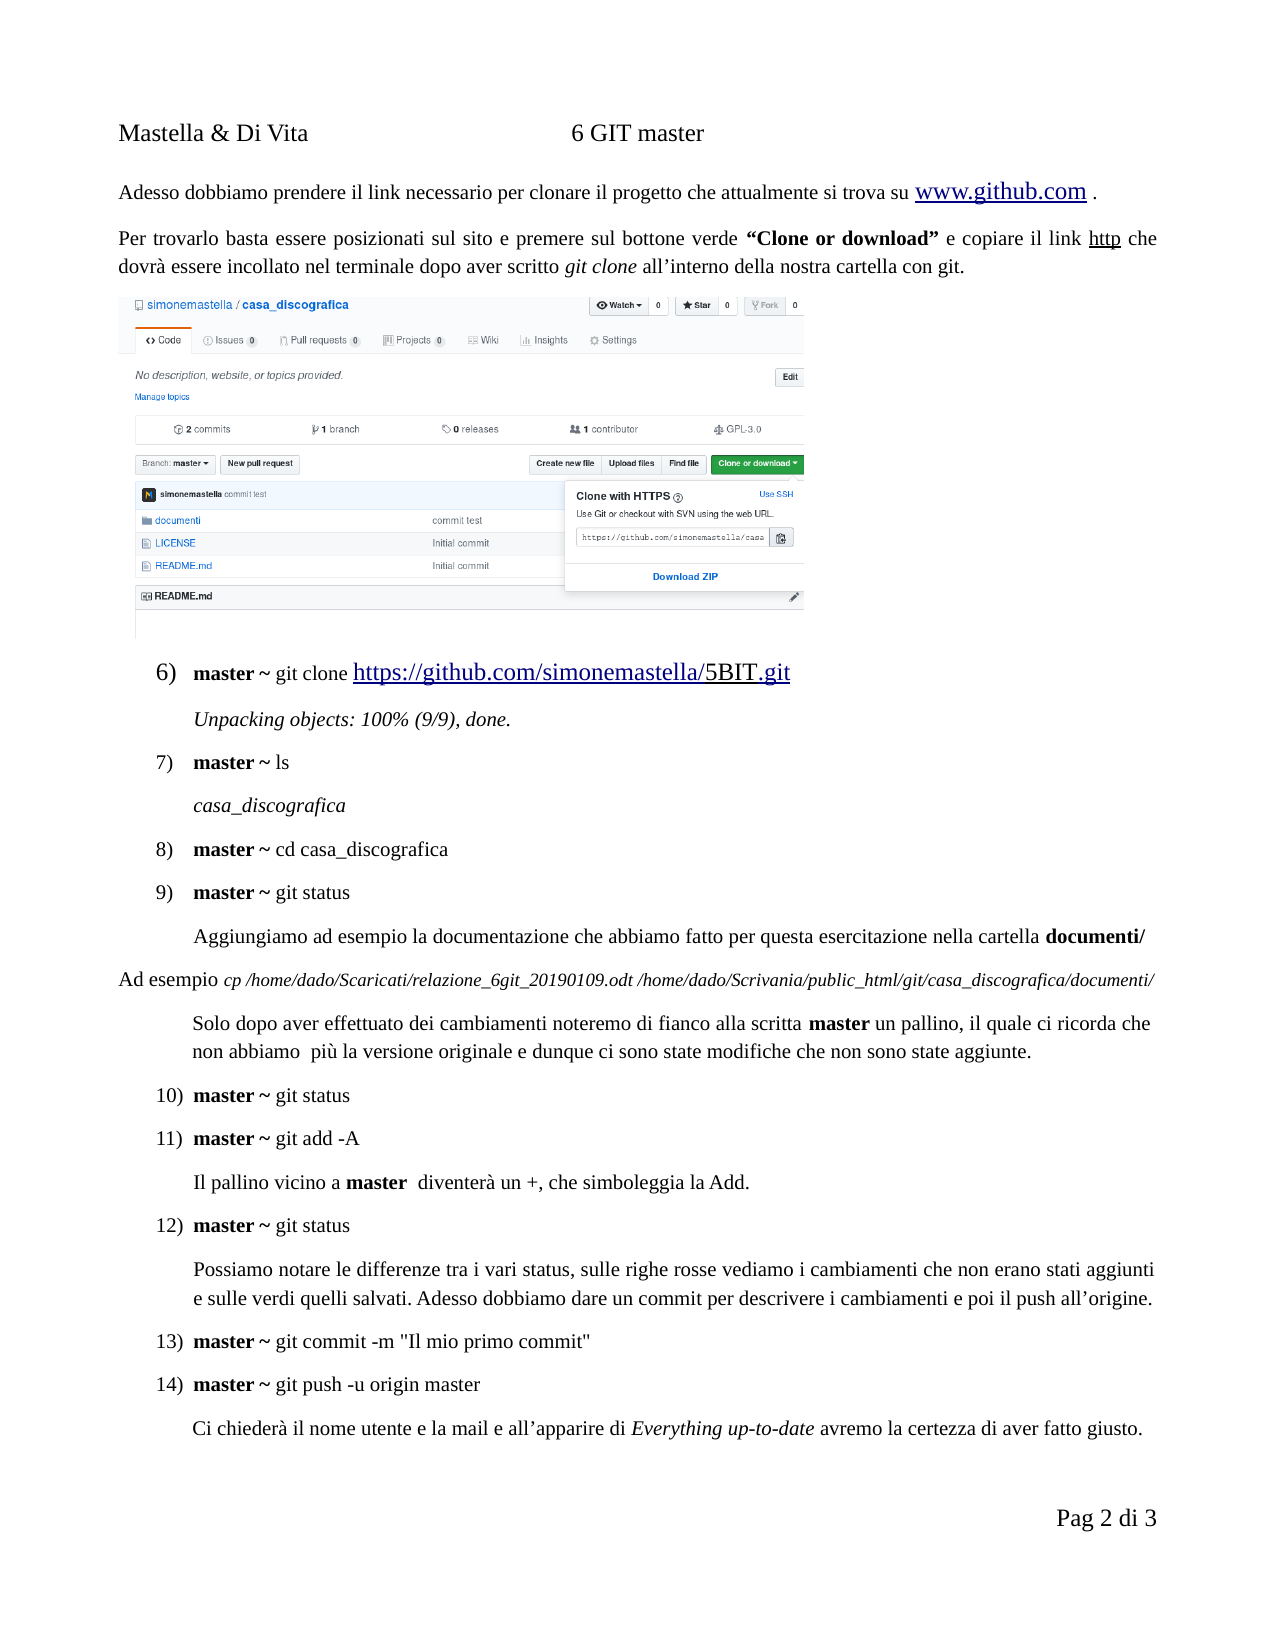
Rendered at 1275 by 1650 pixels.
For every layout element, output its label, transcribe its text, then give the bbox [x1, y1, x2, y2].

list master ~ git status [156, 1213, 1157, 1237]
list Il pallino vicino a master diventerà un +, che simboleggia la Add. [156, 1170, 1157, 1194]
list master ~ cd casa_discografica [156, 837, 1157, 861]
text Per trovarlo basta essere posizionati sul sito e premere sul bottone verde “Clone or download” e copiare il link http che dovrà essere incollato nel terminale dopo aver scritto git clone all’interno della nostra cartella con git. [118, 225, 1157, 278]
text Solo dopo aver effettuato dei cambiamenti noteremo di fianco alla scritta master un pallino, il quale ci ricorda che non abbiamo più la versione originale e dunque ci sono state modifiche che non sono state aggiunte. [118, 1011, 1157, 1063]
list master ~ git status [156, 880, 1157, 904]
list master ~ git status [156, 1083, 1157, 1107]
list master ~ git clone https://github.com/simonemastella/5BIT.git [156, 657, 1157, 686]
list master ~ ls [156, 750, 1157, 774]
list master ~ git add -A [156, 1126, 1157, 1150]
list master ~ git push -u origin master [156, 1372, 1157, 1396]
list Unpacking objects: 100% (9/9), done. [156, 707, 1157, 731]
list master ~ git commit -m "Il mio primo commit" [156, 1329, 1157, 1353]
list casa_discografica [156, 793, 1157, 817]
text Ci chiederà il nome utente e la mail e all’apparire di Everything up-to-date avremo la certezza di aver fatto giusto. [118, 1416, 1157, 1440]
picture [118, 297, 804, 639]
list Possiamo notare le differenze tra i vari status, sulle righe rosse vediamo i cambiamenti che non erano stati aggiunti e sulle verdi quelli salvati. Adesso dobbiamo dare un commit per descrivere i cambiamenti e poi il push all’origine. [156, 1257, 1157, 1309]
text Adesso dobbiamo prendere il link necessario per clonare il progetto che attualmente si trova su www.github.com . [118, 176, 1157, 205]
list Aggiungiamo ad esempio la documentazione che abbiamo fatto per questa esercitazione nella cartella documenti/ [156, 924, 1157, 948]
text Ad esempio cp /home/dado/Scaricati/relazione_6git_20190109.odt /home/dado/Scrivania/public_html/git/casa_discografica/documenti/ [118, 967, 1157, 991]
